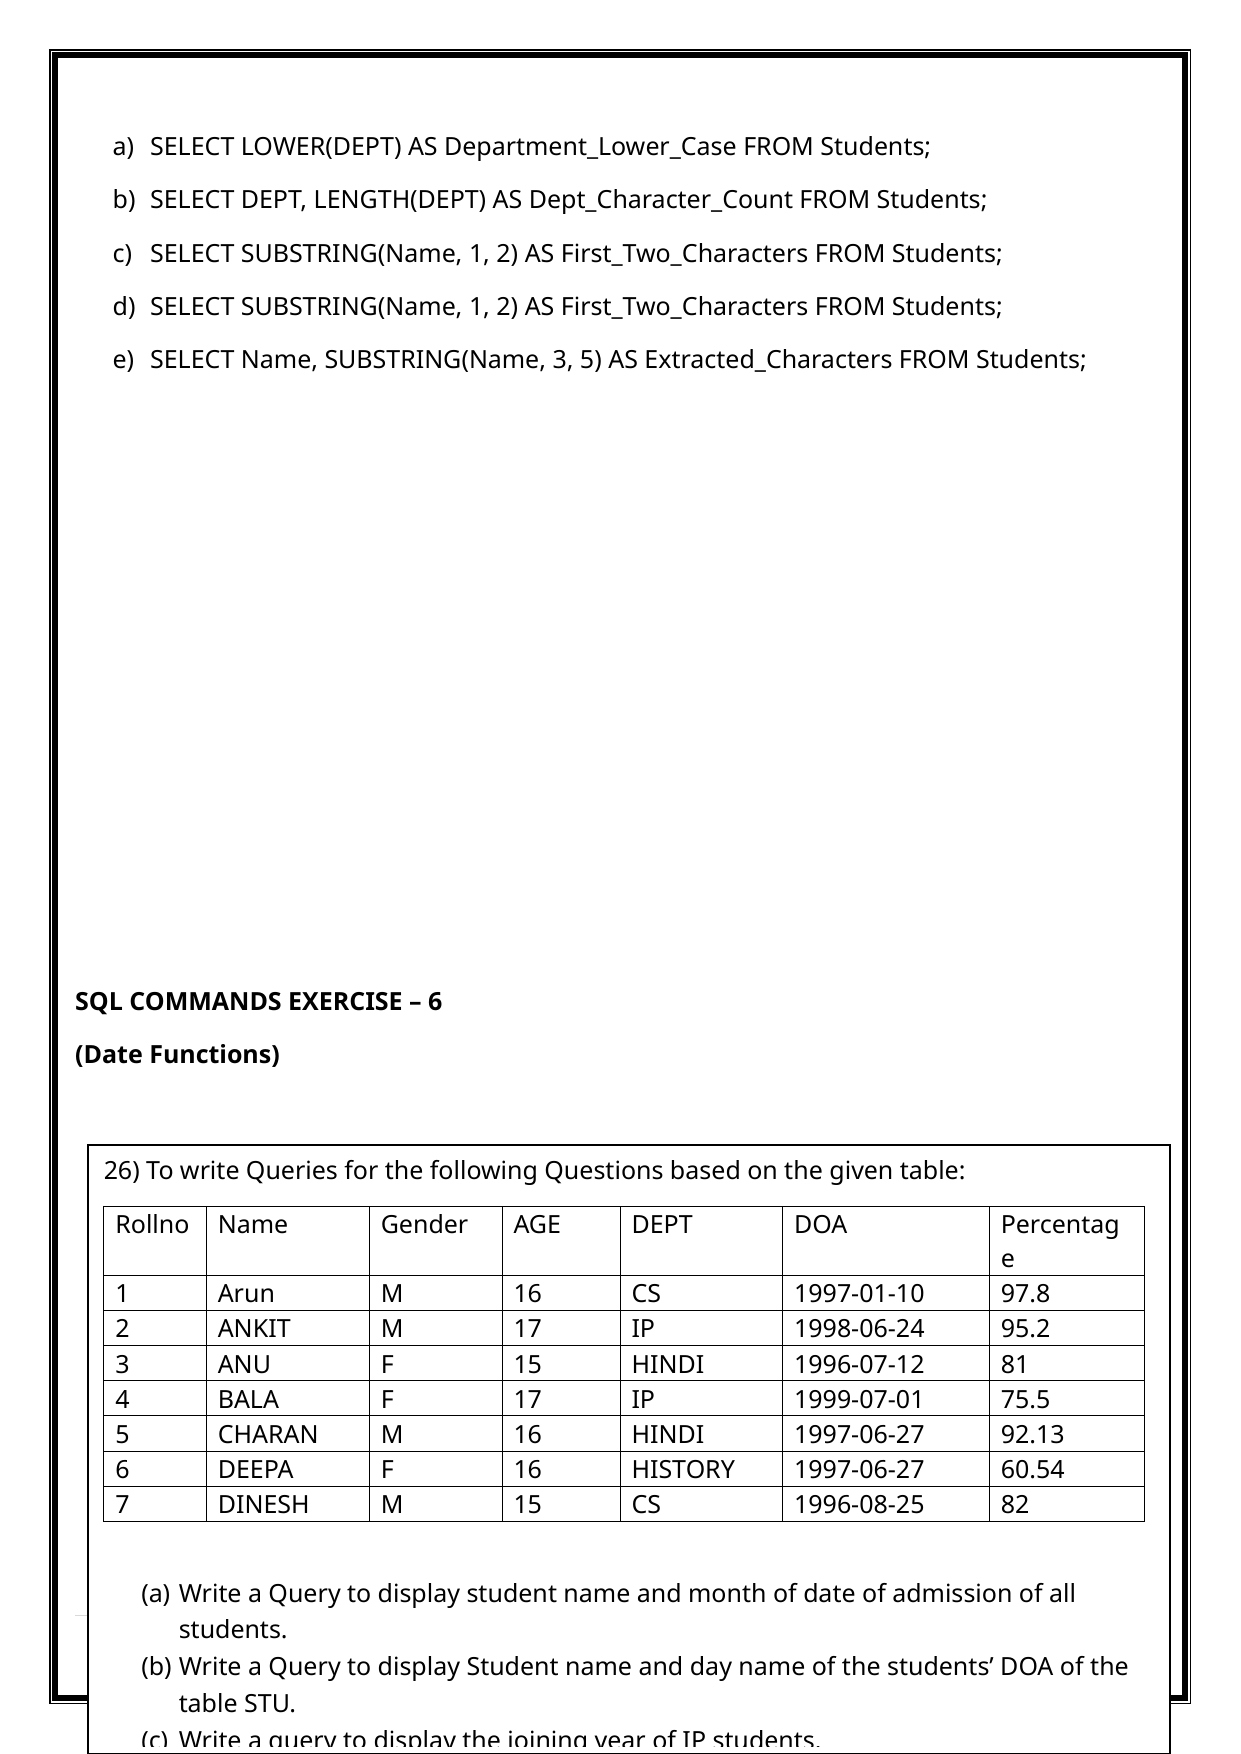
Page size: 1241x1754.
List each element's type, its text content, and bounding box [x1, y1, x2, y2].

text 4 [115, 1381, 195, 1415]
text HISTORY [631, 1452, 771, 1486]
text 92.13 [1001, 1416, 1133, 1451]
list SELECT LOWER(DEPT) AS Department_Lower_Case FROM Students; [112, 128, 1165, 162]
text 1998-06-24 [794, 1311, 978, 1345]
text 82 [1001, 1487, 1133, 1521]
text IP [631, 1381, 771, 1415]
text F [381, 1346, 491, 1380]
text SQL COMMANDS EXERCISE – 6 [75, 983, 1165, 1017]
text CS [631, 1487, 771, 1521]
text 26) To write Queries for the following Questions based on the given table: [103, 1152, 1155, 1186]
text F [381, 1452, 491, 1486]
text BALA [218, 1381, 358, 1415]
text ANU [218, 1346, 358, 1380]
text 16 [513, 1416, 609, 1451]
text 1 [115, 1276, 195, 1310]
text 6 [115, 1452, 195, 1486]
text 1996-07-12 [794, 1346, 978, 1380]
text CS [631, 1276, 771, 1310]
text 1997-01-10 [794, 1276, 978, 1310]
text DINESH [218, 1487, 358, 1521]
text 1997-06-27 [794, 1416, 978, 1451]
text F [381, 1381, 491, 1415]
text IP [631, 1311, 771, 1345]
text HINDI [631, 1416, 771, 1451]
text 17 [513, 1311, 609, 1345]
text Percentage [1001, 1207, 1133, 1275]
text 75.5 [1001, 1381, 1133, 1415]
text Arun [218, 1276, 358, 1310]
text 7 [115, 1487, 195, 1521]
list SELECT SUBSTRING(Name, 1, 2) AS First_Two_Characters FROM Students; [112, 289, 1165, 323]
text 3 [115, 1346, 195, 1380]
text 16 [513, 1452, 609, 1486]
text (Date Functions) [75, 1037, 1165, 1071]
text 15 [513, 1487, 609, 1521]
text M [381, 1311, 491, 1345]
text ANKIT [218, 1311, 358, 1345]
list SELECT SUBSTRING(Name, 1, 2) AS First_Two_Characters FROM Students; [112, 235, 1165, 269]
text Rollno [115, 1207, 195, 1241]
text CHARAN [218, 1416, 358, 1451]
text 2 [115, 1311, 195, 1345]
text 1999-07-01 [794, 1381, 978, 1415]
text 60.54 [1001, 1452, 1133, 1486]
text DEPT [631, 1207, 771, 1241]
text M [381, 1487, 491, 1521]
text 15 [513, 1346, 609, 1380]
text Name [218, 1207, 358, 1241]
text 1996-08-25 [794, 1487, 978, 1521]
text M [381, 1416, 491, 1451]
text 16 [513, 1276, 609, 1310]
text AGE [513, 1207, 609, 1241]
list SELECT Name, SUBSTRING(Name, 3, 5) AS Extracted_Characters FROM Students; [112, 342, 1165, 376]
list SELECT DEPT, LENGTH(DEPT) AS Dept_Character_Count FROM Students; [112, 182, 1165, 216]
text HINDI [631, 1346, 771, 1380]
text 1997-06-27 [794, 1452, 978, 1486]
text Gender [381, 1207, 491, 1241]
list Write a Query to display Student name and day name of the students’ DOA of the table STU. [141, 1649, 1155, 1719]
text 5 [115, 1416, 195, 1451]
text 95.2 [1001, 1311, 1133, 1345]
list Write a query to display the joining year of IP students. [141, 1722, 1155, 1747]
list Write a Query to display student name and month of date of admission of all students. [141, 1575, 1155, 1646]
text 97.8 [1001, 1276, 1133, 1310]
text 81 [1001, 1346, 1133, 1380]
text M [381, 1276, 491, 1310]
text 17 [513, 1381, 609, 1415]
text DEEPA [218, 1452, 358, 1486]
text DOA [794, 1207, 978, 1241]
